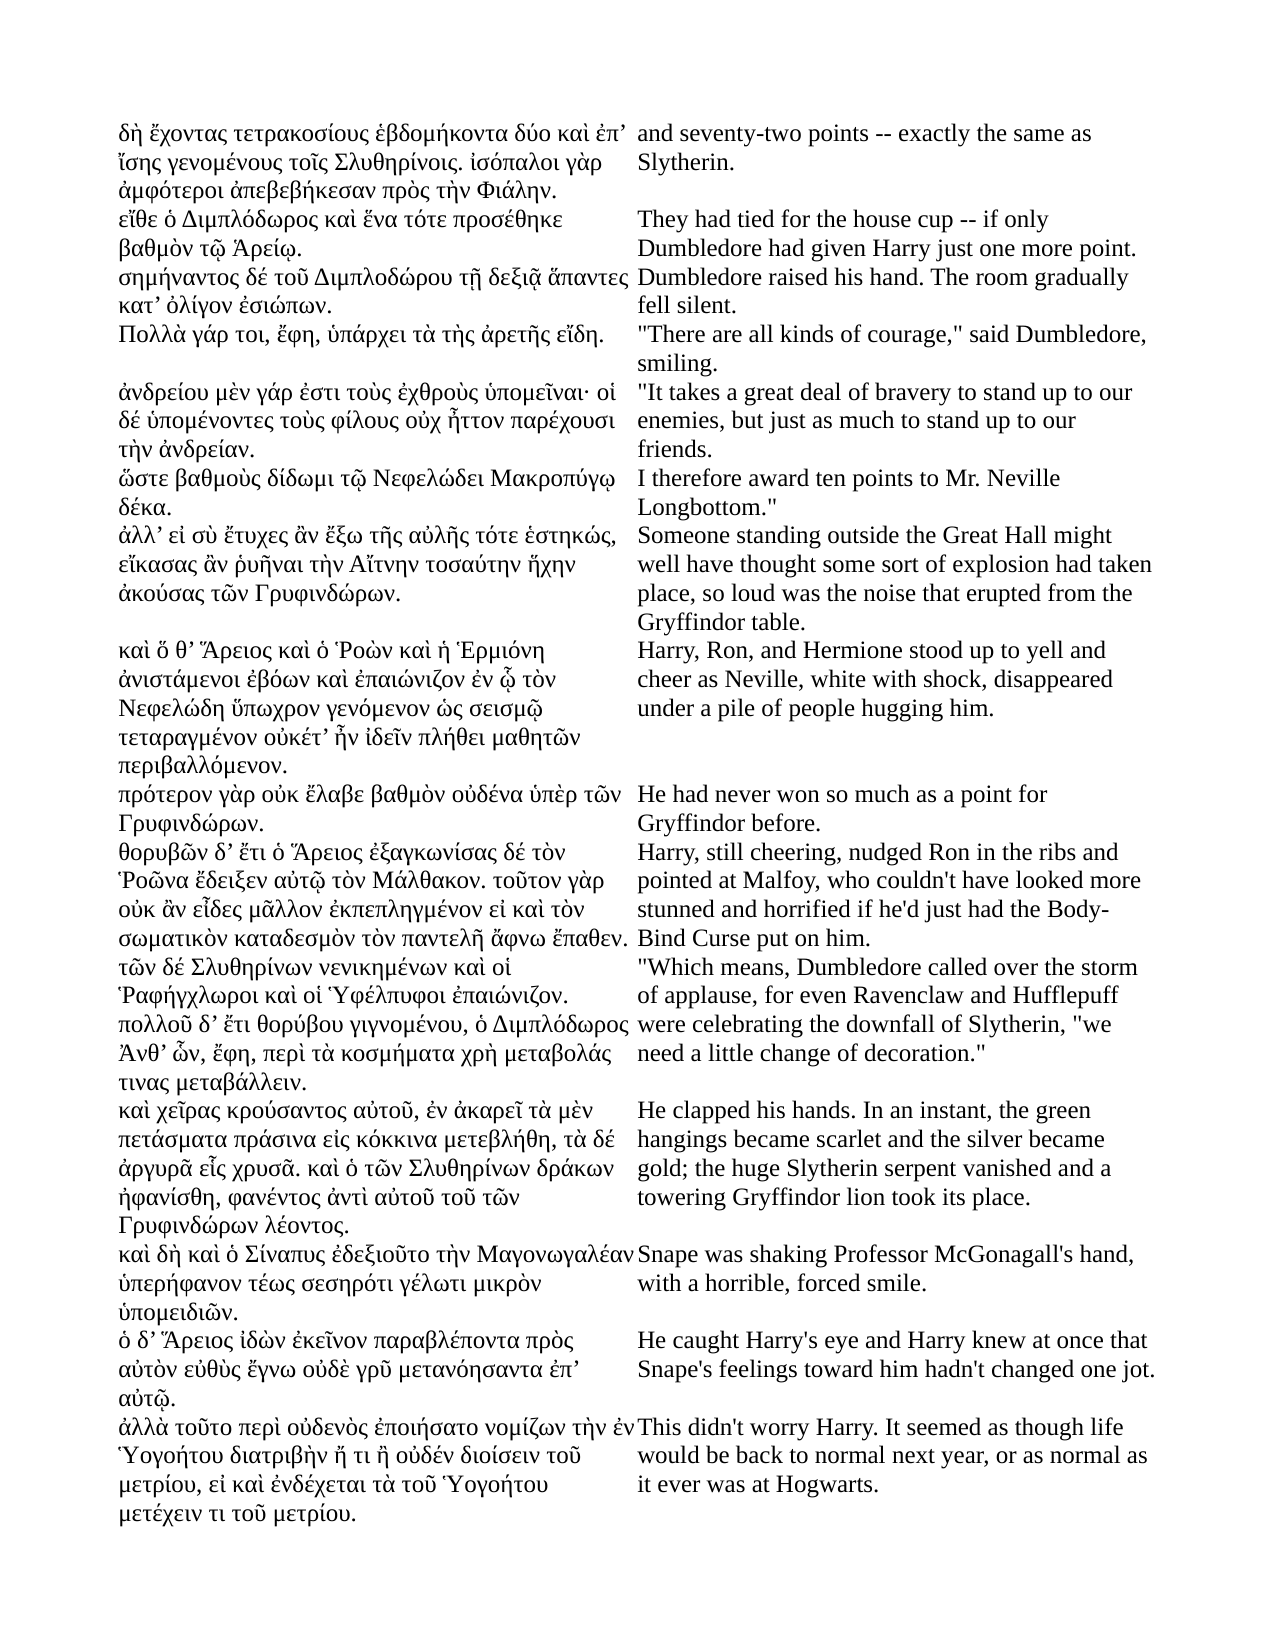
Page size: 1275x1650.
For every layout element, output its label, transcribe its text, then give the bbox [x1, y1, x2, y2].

table_cell πρότερον γὰρ οὐκ ἔλαβε βαθμὸν οὐδένα ὑπὲρ τῶν Γρυφινδώρων. [118, 779, 637, 837]
table_cell He had never won so much as a point for Gryffindor before. [637, 779, 1157, 837]
table_cell "There are all kinds of courage," said Dumbledore, smiling. [637, 319, 1157, 377]
table_cell ἀλλὰ τοῦτο περὶ οὐδενὸς ἐποιήσατο νομίζων τὴν ἐν Ὑογοήτου διατριβὴν ἤ τι ἢ οὐδέν διοίσειν τοῦ μετρίου, εἰ καὶ ἐνδέχεται τὰ τοῦ Ὑογοήτου μετέχειν τι τοῦ μετρίου. [118, 1412, 637, 1527]
table_cell Harry, Ron, and Hermione stood up to yell and cheer as Neville, white with shock, disappeared under a pile of people hugging him. [637, 636, 1157, 779]
table_cell Dumbledore raised his hand. The room gradually fell silent. [637, 262, 1157, 319]
table_cell ἀνδρείου μὲν γάρ ἐστι τοὺς ἐχθροὺς ὑπομεῖναι· οἱ δέ ὑπομένοντες τοὺς φίλους οὐχ ἦττον παρέχουσι τὴν ἀνδρείαν. [118, 377, 637, 463]
table_cell Snape was shaking Professor McGonagall's hand, with a horrible, forced smile. [637, 1239, 1157, 1326]
table_cell This didn't worry Harry. It seemed as though life would be back to normal next year, or as normal as it ever was at Hogwarts. [637, 1412, 1157, 1527]
table_cell Harry, still cheering, nudged Ron in the ribs and pointed at Malfoy, who couldn't have looked more stunned and horrified if he'd just had the Body-Bind Curse put on him. [637, 837, 1157, 952]
table_cell δὴ ἔχοντας τετρακοσίους ἑβδομήκοντα δύο καὶ ἐπ’ ἴσης γενομένους τοῖς Σλυθηρίνοις. ἰσόπαλοι γὰρ ἀμφότεροι ἀπεβεβήκεσαν πρὸς τὴν Φιάλην. [118, 118, 637, 204]
table_cell τῶν δέ Σλυθηρίνων νενικημένων καὶ οἱ Ῥαφήγχλωροι καὶ οἱ Ὑφέλπυφοι ἐπαιώνιζον. πολλοῦ δ’ ἔτι θορύβου γιγνομένου, ὁ Διμπλόδωρος Ἀνθ’ ὧν, ἔφη, περὶ τὰ κοσμήματα χρὴ μεταβολάς τινας μεταβάλλειν. [118, 952, 637, 1096]
table_cell καὶ δὴ καὶ ὁ Σίναπυς ἐδεξιοῦτο τὴν Μαγονωγαλέαν ὑπερήφανον τέως σεσηρότι γέλωτι μικρὸν ὑπομειδιῶν. [118, 1239, 637, 1326]
table_cell Πολλὰ γάρ τοι, ἔφη, ὑπάρχει τὰ τὴς ἀρετῆς εἴδη. [118, 319, 637, 377]
table_cell καὶ ὅ θ’ Ἅρειος καὶ ὁ Ῥοὼν καὶ ἡ Ἑρμιόνη ἀνιστάμενοι ἐβόων καὶ ἐπαιώνιζον ἐν ᾧ τὸν Νεφελώδη ὕπωχρον γενόμενον ὡς σεισμῷ τεταραγμένον οὐκέτ’ ἦν ἰδεῖν πλήθει μαθητῶν περιβαλλόμενον. [118, 636, 637, 779]
table_cell σημήναντος δέ τοῦ Διμπλοδώρου τῇ δεξιᾷ ἅπαντες κατ’ ὀλίγον ἐσιώπων. [118, 262, 637, 319]
table_cell "Which means, Dumbledore called over the storm of applause, for even Ravenclaw and Hufflepuff were celebrating the downfall of Slytherin, "we need a little change of decoration." [637, 952, 1157, 1096]
table_cell He clapped his hands. In an instant, the green hangings became scarlet and the silver became gold; the huge Slytherin serpent vanished and a towering Gryffindor lion took its place. [637, 1096, 1157, 1239]
table_cell ἀλλ’ εἰ σὺ ἔτυχες ἂν ἔξω τῆς αὐλῆς τότε ἑστηκώς, εἴκασας ἂν ῥυῆναι τὴν Αἴτνην τοσαύτην ἥχην ἀκούσας τῶν Γρυφινδώρων. [118, 521, 637, 636]
table_cell and seventy-two points -- exactly the same as Slytherin. [637, 118, 1157, 204]
table_cell Someone standing outside the Great Hall might well have thought some sort of explosion had taken place, so loud was the noise that erupted from the Gryffindor table. [637, 521, 1157, 636]
table_cell εἴθε ὁ Διμπλόδωρος καὶ ἕνα τότε προσέθηκε βαθμὸν τῷ Ἁρείῳ. [118, 204, 637, 262]
table_cell They had tied for the house cup -- if only Dumbledore had given Harry just one more point. [637, 204, 1157, 262]
table_cell He caught Harry's eye and Harry knew at once that Snape's feelings toward him hadn't changed one jot. [637, 1326, 1157, 1412]
table_cell ὁ δ’ Ἅρειος ἰδὼν ἐκεῖνον παραβλέποντα πρὸς αὐτὸν εὐθὺς ἔγνω οὐδὲ γρῦ μετανόησαντα ἐπ’ αὐτῷ. [118, 1326, 637, 1412]
table_cell καὶ χεῖρας κρούσαντος αὐτοῦ, ἐν ἀκαρεῖ τὰ μὲν πετάσματα πράσινα εἰς κόκκινα μετεβλήθη, τὰ δέ ἀργυρᾶ εἷς χρυσᾶ. καὶ ὁ τῶν Σλυθηρίνων δράκων ἠφανίσθη, φανέντος ἀντὶ αὐτοῦ τοῦ τῶν Γρυφινδώρων λέοντος. [118, 1096, 637, 1239]
table_cell "It takes a great deal of bravery to stand up to our enemies, but just as much to stand up to our friends. [637, 377, 1157, 463]
table_cell I therefore award ten points to Mr. Neville Longbottom." [637, 463, 1157, 521]
table_cell θορυβῶν δ’ ἔτι ὁ Ἅρειος ἐξαγκωνίσας δέ τὸν Ῥοῶνα ἔδειξεν αὐτῷ τὸν Μάλθακον. τοῦτον γὰρ οὐκ ἂν εἶδες μᾶλλον ἐκπεπληγμένον εἰ καὶ τὸν σωματικὸν καταδεσμὸν τὸν παντελῆ ἄφνω ἔπαθεν. [118, 837, 637, 952]
table_cell ὥστε βαθμοὺς δίδωμι τῷ Νεφελώδει Μακροπύγῳ δέκα. [118, 463, 637, 521]
